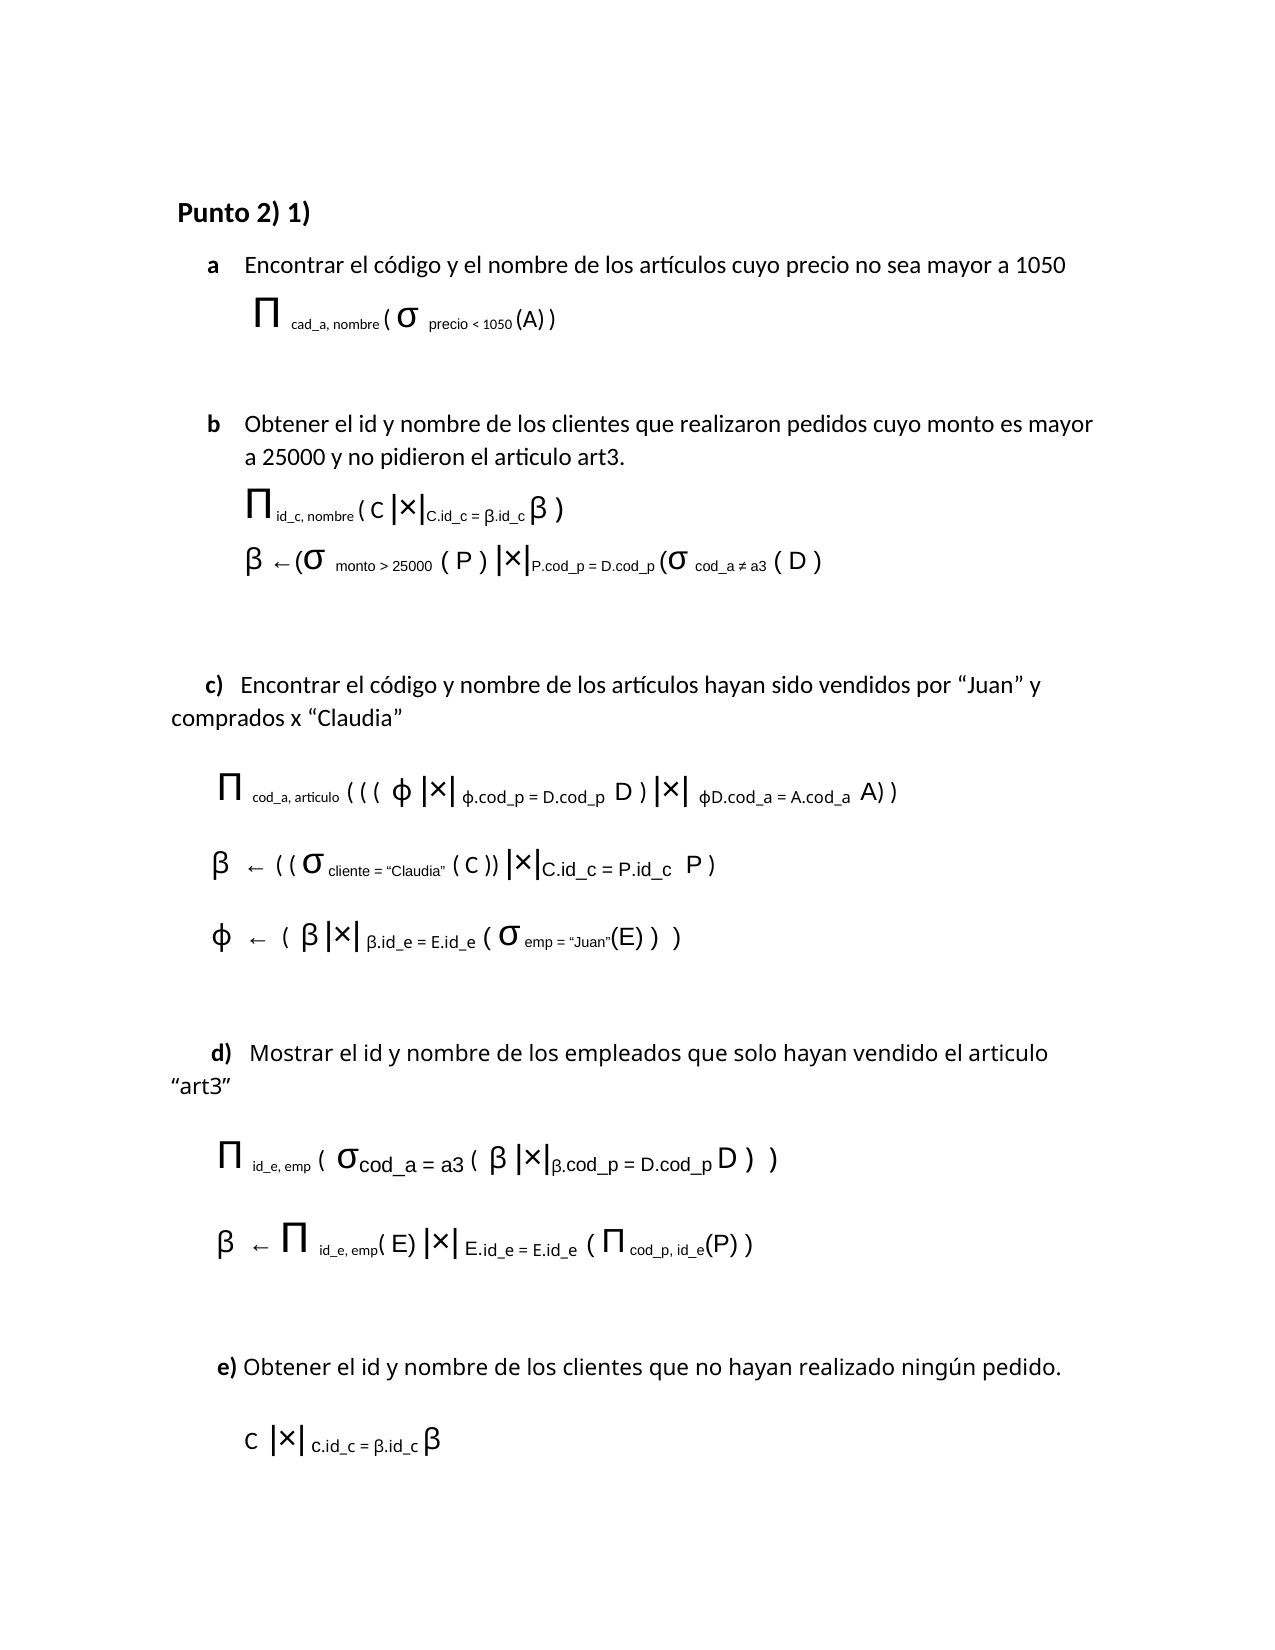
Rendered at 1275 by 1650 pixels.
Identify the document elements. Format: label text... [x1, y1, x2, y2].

list Π id_c, nombre ( C |×|C.id_c = β.id_c β ) [207, 474, 1098, 530]
text Π cod_a, articulo ( ( ( ɸ |×| ɸ.cod_p = D.cod_p D ) |×| ɸD.cod_a = A.cod_a A) ) [177, 760, 1098, 811]
text ɸ ← ( β |×| β.id_e = E.id_e ( σ emp = “Juan”(E) ) ) [177, 911, 1098, 953]
text Punto 2) 1) [177, 194, 1098, 230]
text Π id_e, emp ( σcod_a = a3 ( β |×|β.cod_p = D.cod_p D ) ) [177, 1128, 1098, 1179]
list β ←(σ monto > 25000 ( P ) |×|P.cod_p = D.cod_p (σ cod_a ≠ a3 ( D ) [244, 535, 1098, 577]
text β ← Π id_e, emp( E) |×| E.id_e = E.id_e ( Π cod_p, id_e(P) ) [177, 1208, 1098, 1264]
list e) Obtener el id y nombre de los clientes que no hayan realizado ningún pedido. [177, 1352, 1098, 1382]
list Π cad_a, nombre ( σ precio < 1050 (A) ) [252, 282, 1098, 338]
text d) Mostrar el id y nombre de los empleados que solo hayan vendido el articulo “art3” [171, 1037, 1098, 1101]
list Obtener el id y nombre de los clientes que realizaron pedidos cuyo monto es mayor a 25000 y no pidieron el articulo art3. [207, 409, 1098, 472]
list Encontrar el código y el nombre de los artículos cuyo precio no sea mayor a 1050 [207, 249, 1098, 280]
list C |×| c.id_c = β.id_c β [244, 1418, 1098, 1457]
text c) Encontrar el código y nombre de los artículos hayan sido vendidos por “Juan” y comprados x “Claudia” [171, 669, 1098, 732]
text β ← ( ( σ cliente = “Claudia” ( C )) |×|C.id_c = P.id_c P ) [177, 840, 1098, 882]
